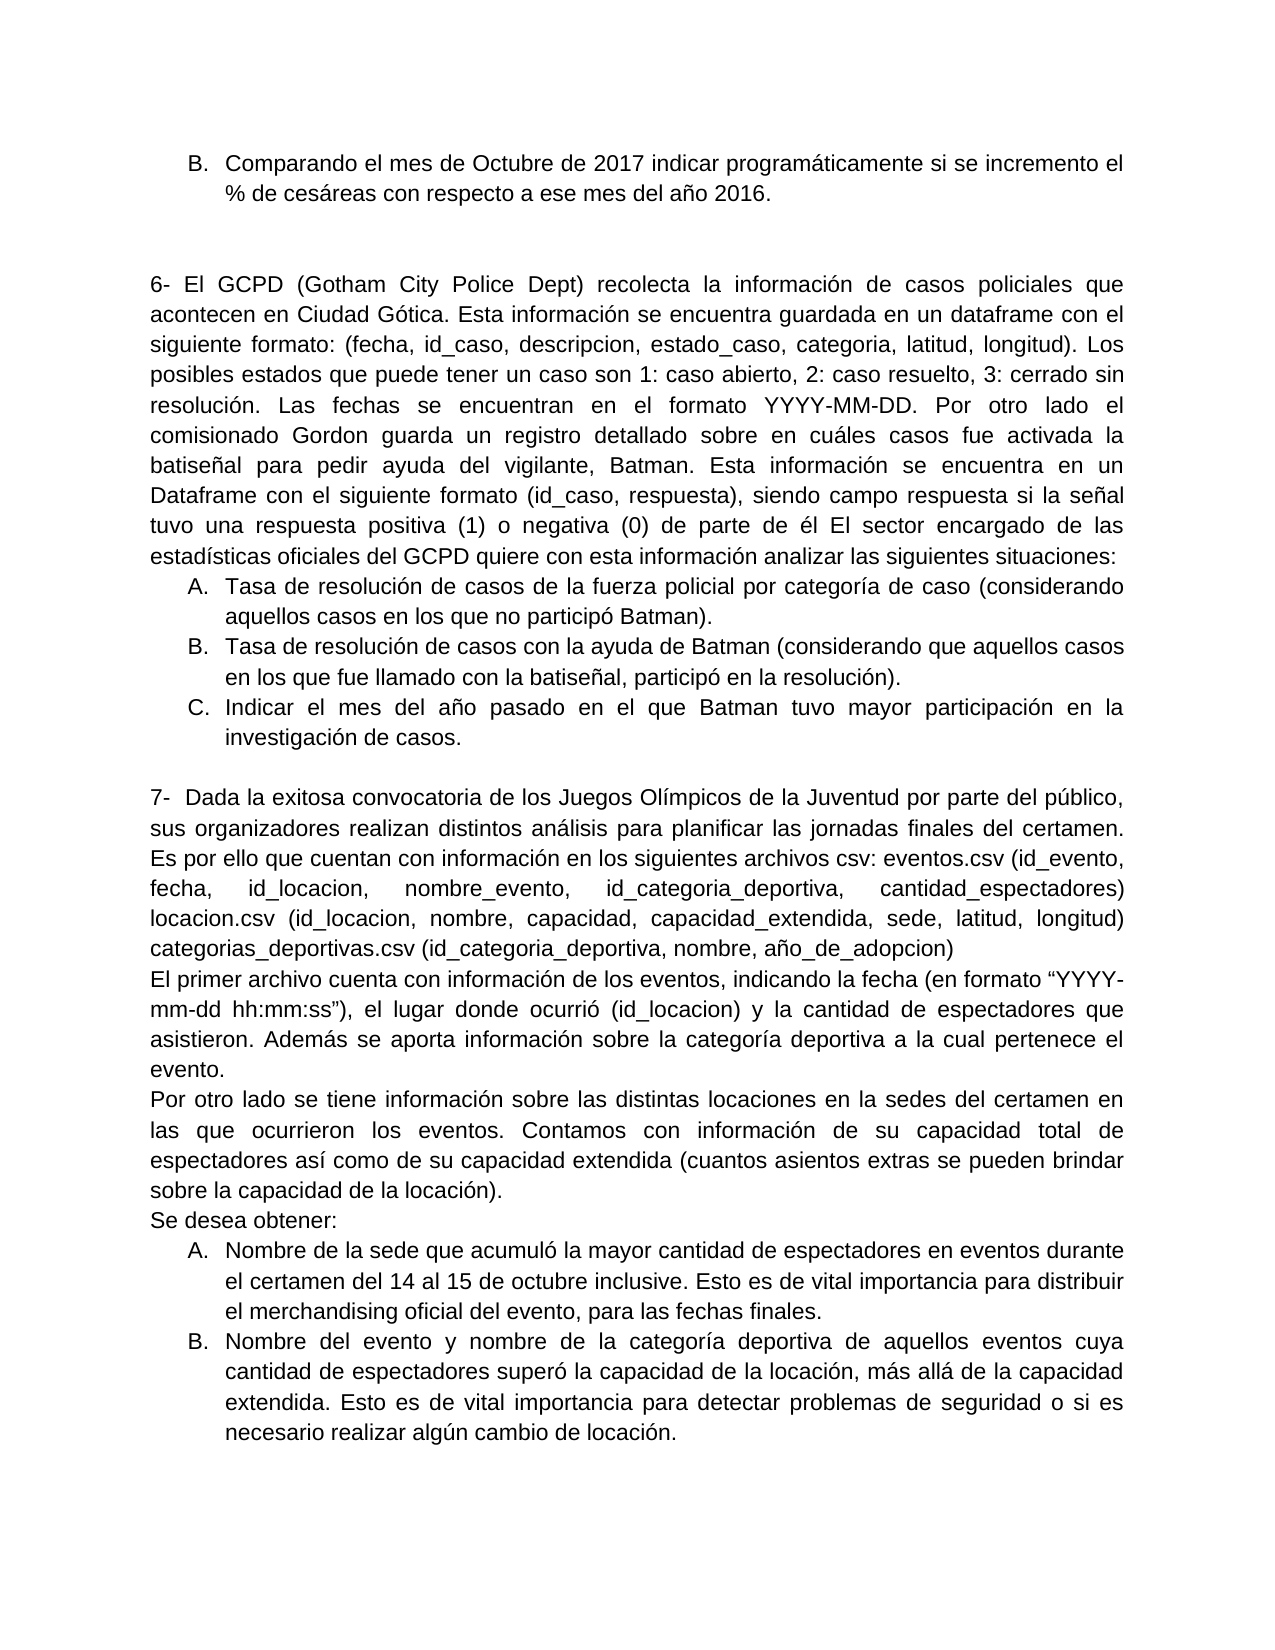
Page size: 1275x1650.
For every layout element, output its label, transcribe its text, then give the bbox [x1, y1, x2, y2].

text Se desea obtener: [150, 1207, 1125, 1234]
text Por otro lado se tiene información sobre las distintas locaciones en la sedes del certamen en las que ocurrieron los eventos. Contamos con información de su capacidad total de espectadores así como de su capacidad extendida (cuantos asientos extras se pueden brindar sobre la capacidad de la locación). [150, 1086, 1125, 1203]
list Comparando el mes de Octubre de 2017 indicar programáticamente si se incremento el % de cesáreas con respecto a ese mes del año 2016. [187, 150, 1125, 207]
text 7- Dada la exitosa convocatoria de los Juegos Olímpicos de la Juventud por parte del público, sus organizadores realizan distintos análisis para planificar las jornadas finales del certamen. Es por ello que cuentan con información en los siguientes archivos csv: eventos.csv (id_evento, fecha, id_locacion, nombre_evento, id_categoria_deportiva, cantidad_espectadores) locacion.csv (id_locacion, nombre, capacidad, capacidad_extendida, sede, latitud, longitud) categorias_deportivas.csv (id_categoria_deportiva, nombre, año_de_adopcion) [150, 784, 1125, 962]
text El primer archivo cuenta con información de los eventos, indicando la fecha (en formato “YYYY-mm-dd hh:mm:ss”), el lugar donde ocurrió (id_locacion) y la cantidad de espectadores que asistieron. Además se aporta información sobre la categoría deportiva a la cual pertenece el evento. [150, 966, 1125, 1083]
list Tasa de resolución de casos de la fuerza policial por categoría de caso (considerando aquellos casos en los que no participó Batman). [187, 573, 1125, 629]
list Nombre del evento y nombre de la categoría deportiva de aquellos eventos cuya cantidad de espectadores superó la capacidad de la locación, más allá de la capacidad extendida. Esto es de vital importancia para detectar problemas de seguridad o si es necesario realizar algún cambio de locación. [187, 1328, 1125, 1445]
text 6- El GCPD (Gotham City Police Dept) recolecta la información de casos policiales que acontecen en Ciudad Gótica. Esta información se encuentra guardada en un dataframe con el siguiente formato: (fecha, id_caso, descripcion, estado_caso, categoria, latitud, longitud). Los posibles estados que puede tener un caso son 1: caso abierto, 2: caso resuelto, 3: cerrado sin resolución. Las fechas se encuentran en el formato YYYY-MM-DD. Por otro lado el comisionado Gordon guarda un registro detallado sobre en cuáles casos fue activada la batiseñal para pedir ayuda del vigilante, Batman. Esta información se encuentra en un Dataframe con el siguiente formato (id_caso, respuesta), siendo campo respuesta si la señal tuvo una respuesta positiva (1) o negativa (0) de parte de él El sector encargado de las estadísticas oficiales del GCPD quiere con esta información analizar las siguientes situaciones: [150, 271, 1125, 569]
list Nombre de la sede que acumuló la mayor cantidad de espectadores en eventos durante el certamen del 14 al 15 de octubre inclusive. Esto es de vital importancia para distribuir el merchandising oficial del evento, para las fechas finales. [187, 1237, 1125, 1324]
list Tasa de resolución de casos con la ayuda de Batman (considerando que aquellos casos en los que fue llamado con la batiseñal, participó en la resolución). [187, 633, 1125, 690]
list Indicar el mes del año pasado en el que Batman tuvo mayor participación en la investigación de casos. [187, 694, 1125, 750]
